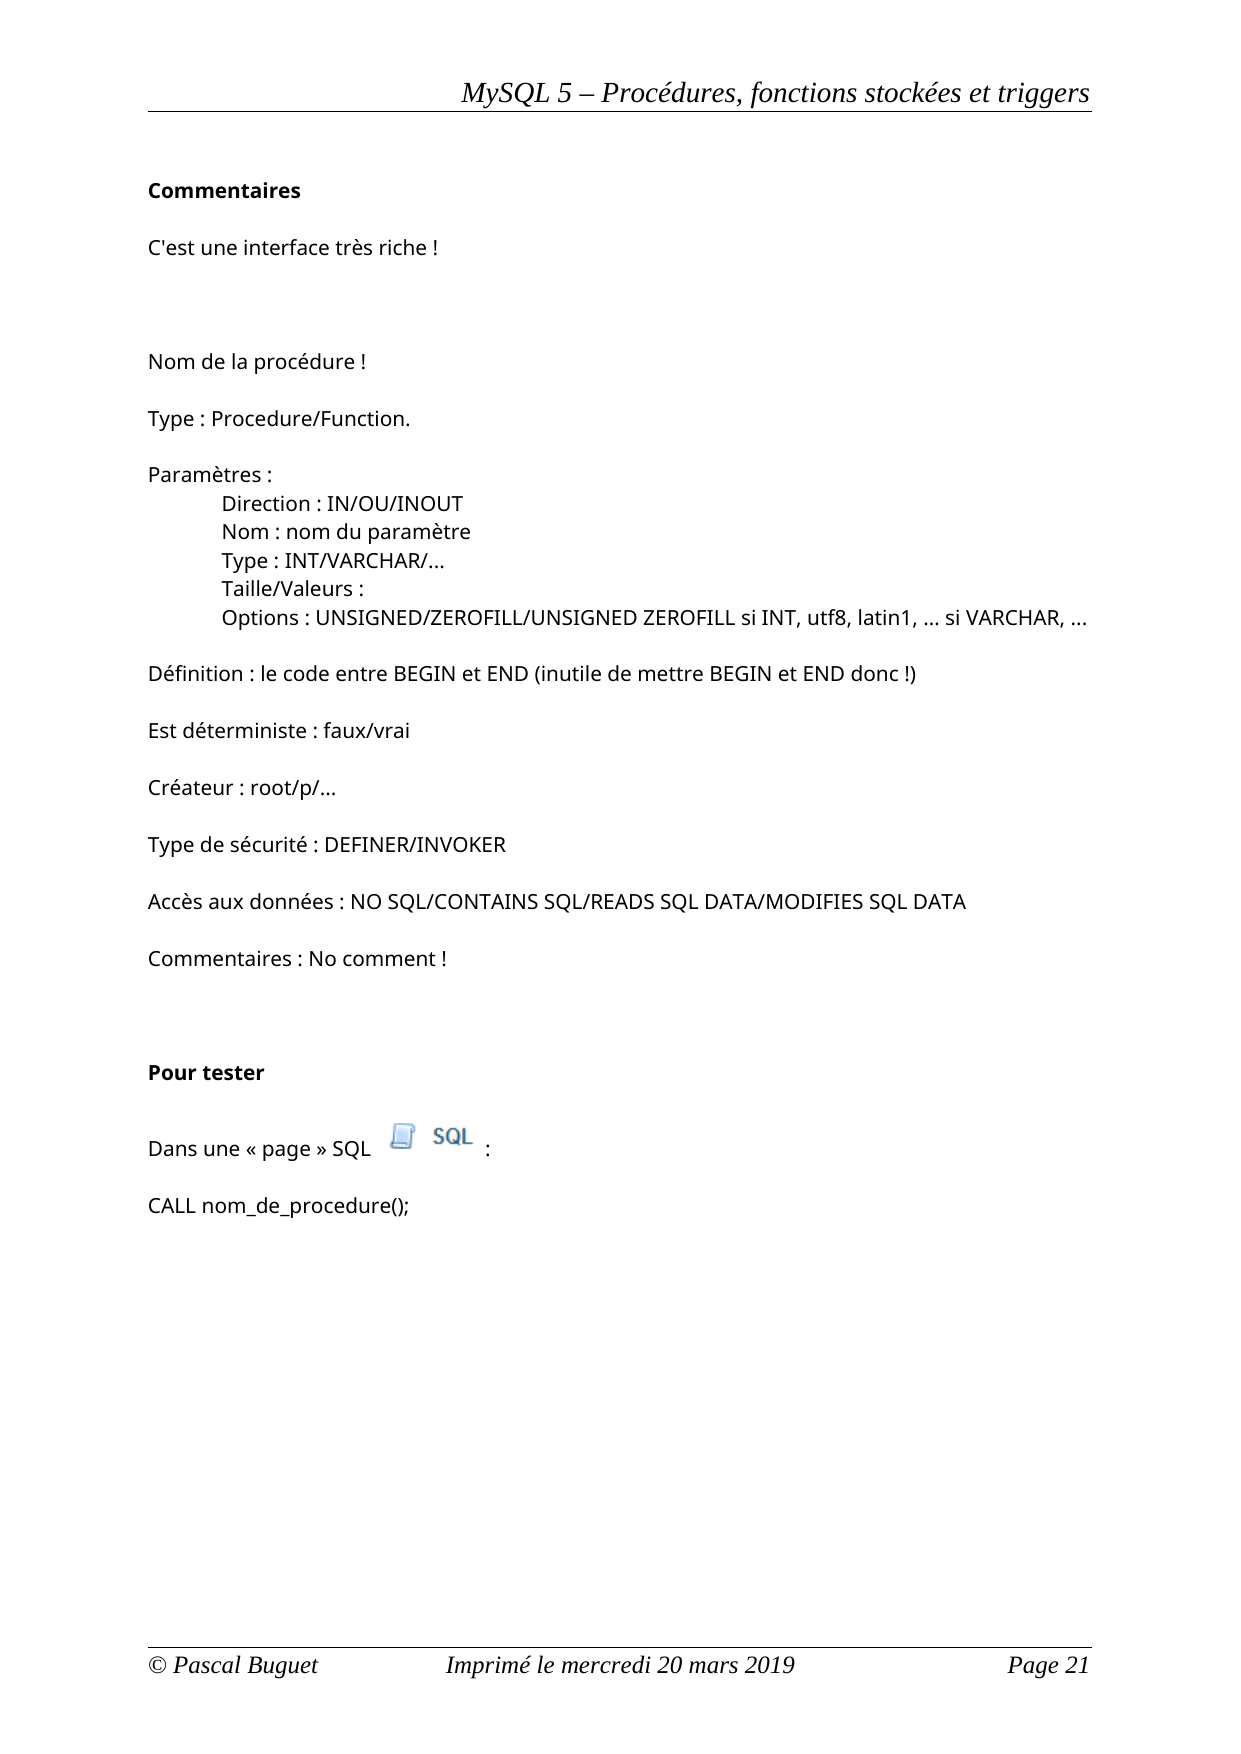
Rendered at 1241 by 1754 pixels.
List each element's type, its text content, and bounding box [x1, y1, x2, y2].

text C'est une interface très riche ! [148, 233, 1092, 261]
text Nom : nom du paramètre [148, 517, 1092, 546]
picture [376, 1114, 480, 1157]
text Dans une « page » SQL : [148, 1114, 1092, 1163]
text Pour tester [148, 1058, 1092, 1086]
text Type : Procedure/Function. [148, 404, 1092, 432]
text Définition : le code entre BEGIN et END (inutile de mettre BEGIN et END donc !) [148, 659, 1092, 688]
text Paramètres : [148, 461, 1092, 489]
text Type : INT/VARCHAR/... [148, 546, 1092, 574]
text Commentaires [148, 176, 1092, 204]
text Nom de la procédure ! [148, 347, 1092, 375]
text Créateur : root/p/... [148, 773, 1092, 802]
text Direction : IN/OU/INOUT [148, 489, 1092, 517]
text Type de sécurité : DEFINER/INVOKER [148, 830, 1092, 859]
text Commentaires : No comment ! [148, 944, 1092, 972]
text CALL nom_de_procedure(); [148, 1191, 1092, 1220]
text Accès aux données : NO SQL/CONTAINS SQL/READS SQL DATA/MODIFIES SQL DATA [148, 887, 1092, 916]
text Options : UNSIGNED/ZEROFILL/UNSIGNED ZEROFILL si INT, utf8, latin1, … si VARCHAR, ... [148, 603, 1092, 631]
text Est déterministe : faux/vrai [148, 716, 1092, 745]
text Taille/Valeurs : [148, 574, 1092, 603]
